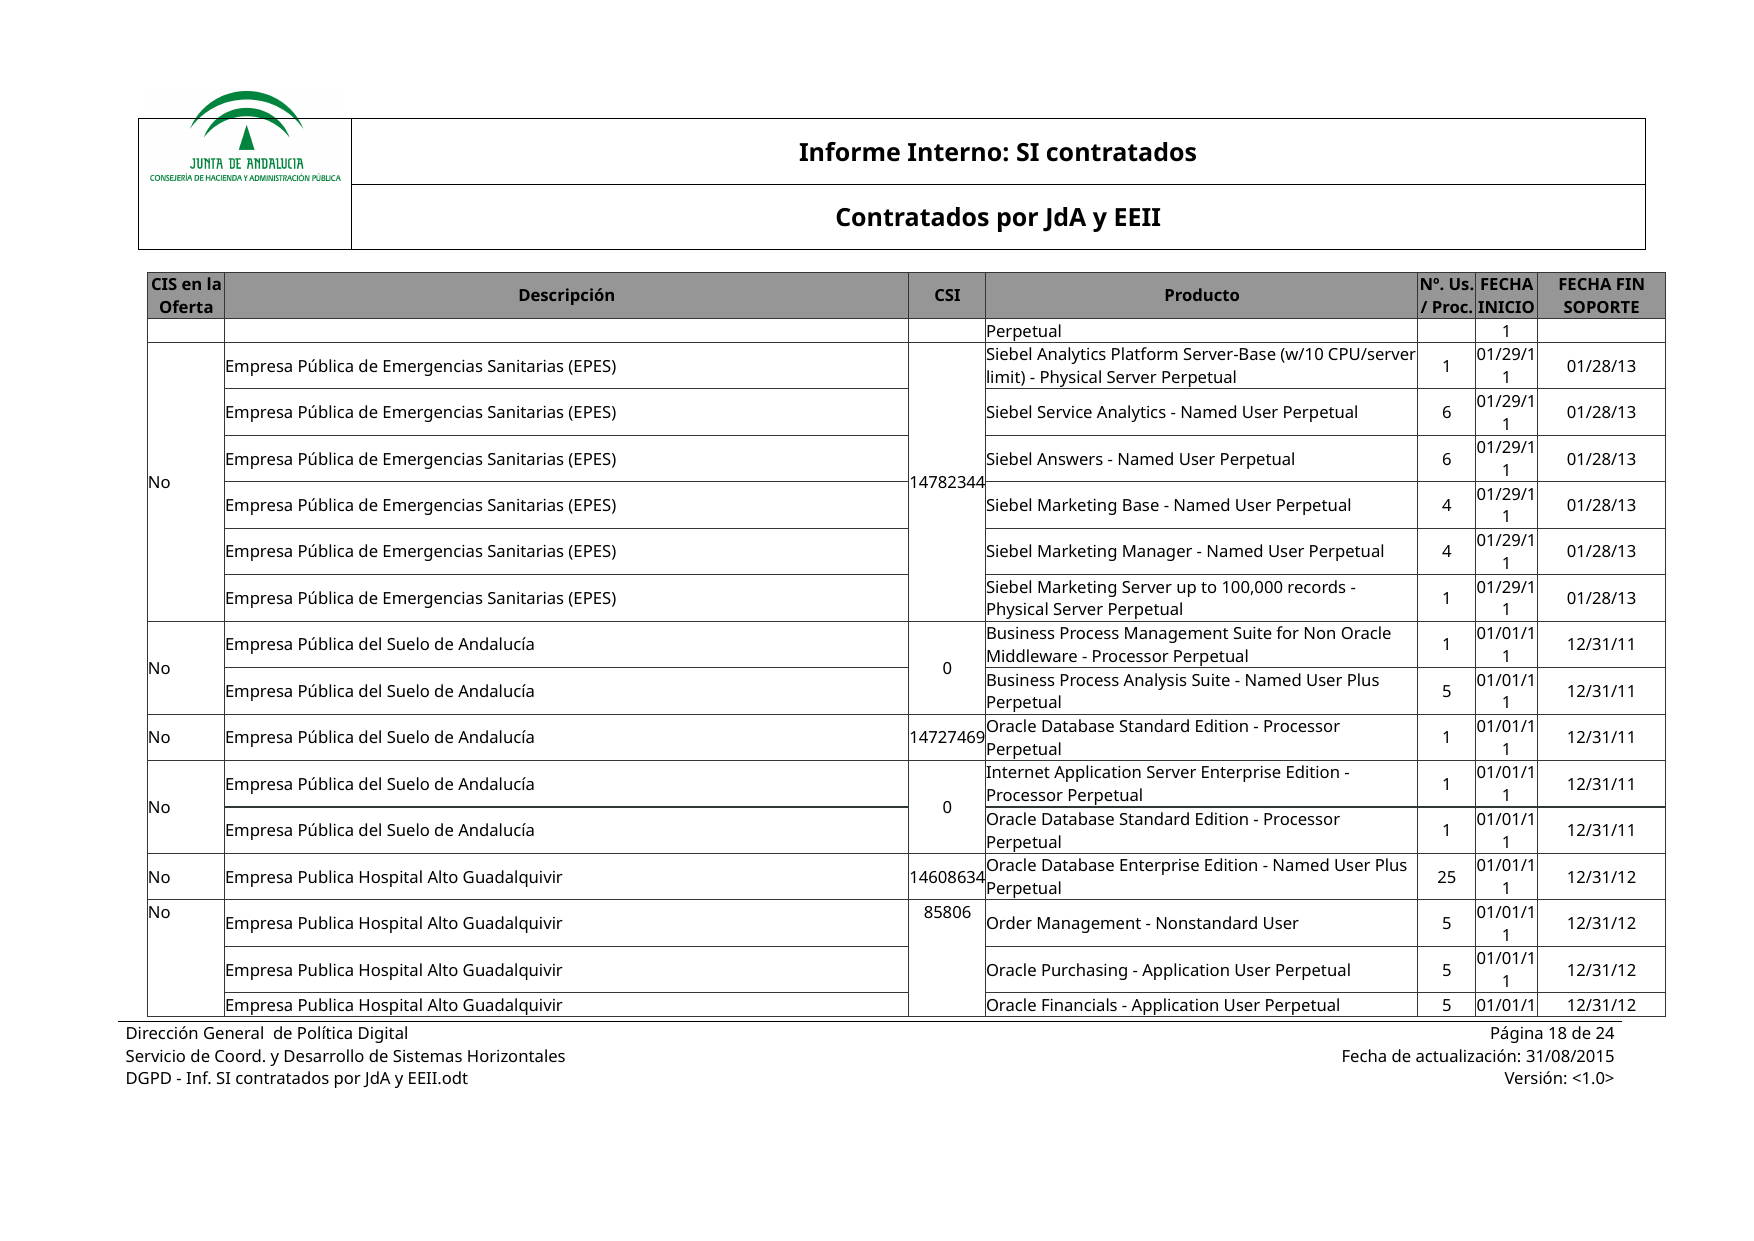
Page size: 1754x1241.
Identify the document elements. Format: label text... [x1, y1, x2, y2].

picture [149, 119, 342, 182]
table_cell 01/01/1 [1476, 993, 1537, 1016]
table_cell 1 [1418, 761, 1475, 806]
table_cell 28/01/13 [1538, 575, 1665, 621]
table_cell No [148, 761, 224, 853]
table_cell 25 [1418, 854, 1475, 899]
table_cell 4 [1418, 482, 1475, 528]
table_cell 28/01/13 [1538, 343, 1665, 388]
table_cell 01/01/11 [1476, 668, 1537, 713]
table_cell 31/12/11 [1538, 761, 1665, 806]
table_cell Business Process Analysis Suite - Named User Plus Perpetual [986, 668, 1417, 713]
table_cell Order Management - Nonstandard User [986, 900, 1417, 946]
table_header CSI [909, 273, 985, 318]
table_cell 29/01/11 [1476, 389, 1537, 435]
table_cell Empresa Publica Hospital Alto Guadalquivir [225, 900, 908, 946]
table_cell 5 [1418, 668, 1475, 713]
table_cell 28/01/13 [1538, 482, 1665, 528]
table_cell Empresa Publica Hospital Alto Guadalquivir [225, 993, 908, 1016]
table_cell 01/01/11 [1476, 622, 1537, 667]
table_cell Empresa Pública de Emergencias Sanitarias (EPES) [225, 482, 908, 528]
table_cell 28/01/13 [1538, 389, 1665, 435]
table_cell Empresa Pública del Suelo de Andalucía [225, 761, 908, 806]
table_cell Internet Application Server Enterprise Edition - Processor Perpetual [986, 761, 1417, 806]
table_header FECHA FIN SOPORTE [1538, 273, 1665, 318]
table_cell 31/12/12 [1538, 993, 1665, 1016]
table_cell Empresa Pública de Emergencias Sanitarias (EPES) [225, 575, 908, 621]
table_cell No [148, 854, 224, 899]
table_cell Empresa Pública de Emergencias Sanitarias (EPES) [225, 529, 908, 574]
table_cell 1 [1418, 575, 1475, 621]
table_cell Perpetual [986, 319, 1417, 342]
table_cell Siebel Marketing Server up to 100,000 records - Physical Server Perpetual [986, 575, 1417, 621]
table_cell Empresa Pública del Suelo de Andalucía [225, 808, 908, 853]
table_cell 1 [1418, 343, 1475, 388]
table_cell Empresa Pública del Suelo de Andalucía [225, 668, 908, 713]
table_cell 0 [909, 622, 985, 713]
table_cell 6 [1418, 436, 1475, 481]
table_cell 0 [909, 761, 985, 853]
table_cell 1 [1418, 715, 1475, 760]
table_cell 01/01/11 [1476, 761, 1537, 806]
table_header Producto [986, 273, 1417, 318]
table_cell 01/01/11 [1476, 808, 1537, 853]
table_cell Oracle Database Standard Edition - Processor Perpetual [986, 715, 1417, 760]
table_cell No [148, 715, 224, 760]
table_cell 5 [1418, 947, 1475, 992]
table_cell Empresa Pública del Suelo de Andalucía [225, 715, 908, 760]
table_cell 5 [1418, 900, 1475, 946]
table_cell No [148, 622, 224, 713]
table_cell No [148, 343, 224, 621]
table_cell 29/01/11 [1476, 482, 1537, 528]
table_cell 14782344 [909, 343, 985, 621]
table_cell 01/01/11 [1476, 854, 1537, 899]
table_cell 31/12/11 [1538, 668, 1665, 713]
table_cell 31/12/12 [1538, 854, 1665, 899]
table_cell [1538, 319, 1665, 342]
table_cell 01/01/11 [1476, 715, 1537, 760]
table_cell [225, 319, 908, 342]
table_cell Oracle Purchasing - Application User Perpetual [986, 947, 1417, 992]
table_cell Empresa Pública de Emergencias Sanitarias (EPES) [225, 343, 908, 388]
table_cell 29/01/11 [1476, 343, 1537, 388]
table_cell Oracle Database Enterprise Edition - Named User Plus Perpetual [986, 854, 1417, 899]
table_cell Oracle Financials - Application User Perpetual [986, 993, 1417, 1016]
table_cell Siebel Answers - Named User Perpetual [986, 436, 1417, 481]
table_cell Empresa Pública del Suelo de Andalucía [225, 622, 908, 667]
table_cell 85806 [909, 900, 985, 1016]
table_cell 31/12/12 [1538, 947, 1665, 992]
table_cell Oracle Database Standard Edition - Processor Perpetual [986, 808, 1417, 853]
table_header Descripción [225, 273, 908, 318]
table_cell Siebel Analytics Platform Server-Base (w/10 CPU/server limit) - Physical Server Perpetual [986, 343, 1417, 388]
table_cell Empresa Pública de Emergencias Sanitarias (EPES) [225, 436, 908, 481]
table_cell Empresa Pública de Emergencias Sanitarias (EPES) [225, 389, 908, 435]
table_header FECHA INICIO [1476, 273, 1537, 318]
table_cell Siebel Marketing Base - Named User Perpetual [986, 482, 1417, 528]
table_cell 1 [1418, 622, 1475, 667]
table_cell 31/12/11 [1538, 808, 1665, 853]
table_cell 14608634 [909, 854, 985, 899]
table_cell 28/01/13 [1538, 436, 1665, 481]
table_cell No [148, 900, 224, 1016]
table_cell 5 [1418, 993, 1475, 1016]
table_cell 29/01/11 [1476, 575, 1537, 621]
table_cell 28/01/13 [1538, 529, 1665, 574]
table_header Nº. Us. / Proc. [1418, 273, 1475, 318]
table_cell Empresa Publica Hospital Alto Guadalquivir [225, 854, 908, 899]
table_cell 01/01/11 [1476, 900, 1537, 946]
table_cell 01/01/11 [1476, 947, 1537, 992]
table_cell Empresa Publica Hospital Alto Guadalquivir [225, 947, 908, 992]
table_cell 4 [1418, 529, 1475, 574]
picture [149, 89, 342, 118]
table_cell 14727469 [909, 715, 985, 760]
table_cell 29/01/11 [1476, 529, 1537, 574]
table_cell 29/01/11 [1476, 436, 1537, 481]
table_cell [909, 319, 985, 342]
table_cell Siebel Marketing Manager - Named User Perpetual [986, 529, 1417, 574]
table_cell Business Process Management Suite for Non Oracle Middleware - Processor Perpetual [986, 622, 1417, 667]
table_cell 29/01/11 [1476, 319, 1537, 342]
table_cell [148, 319, 224, 342]
table_cell 6 [1418, 389, 1475, 435]
table_cell 31/12/11 [1538, 622, 1665, 667]
table_cell 31/12/11 [1538, 715, 1665, 760]
table_cell Siebel Service Analytics - Named User Perpetual [986, 389, 1417, 435]
table_cell 1 [1418, 808, 1475, 853]
table_cell [1418, 319, 1475, 342]
table_header CIS en la Oferta [148, 273, 224, 318]
table_cell 31/12/12 [1538, 900, 1665, 946]
